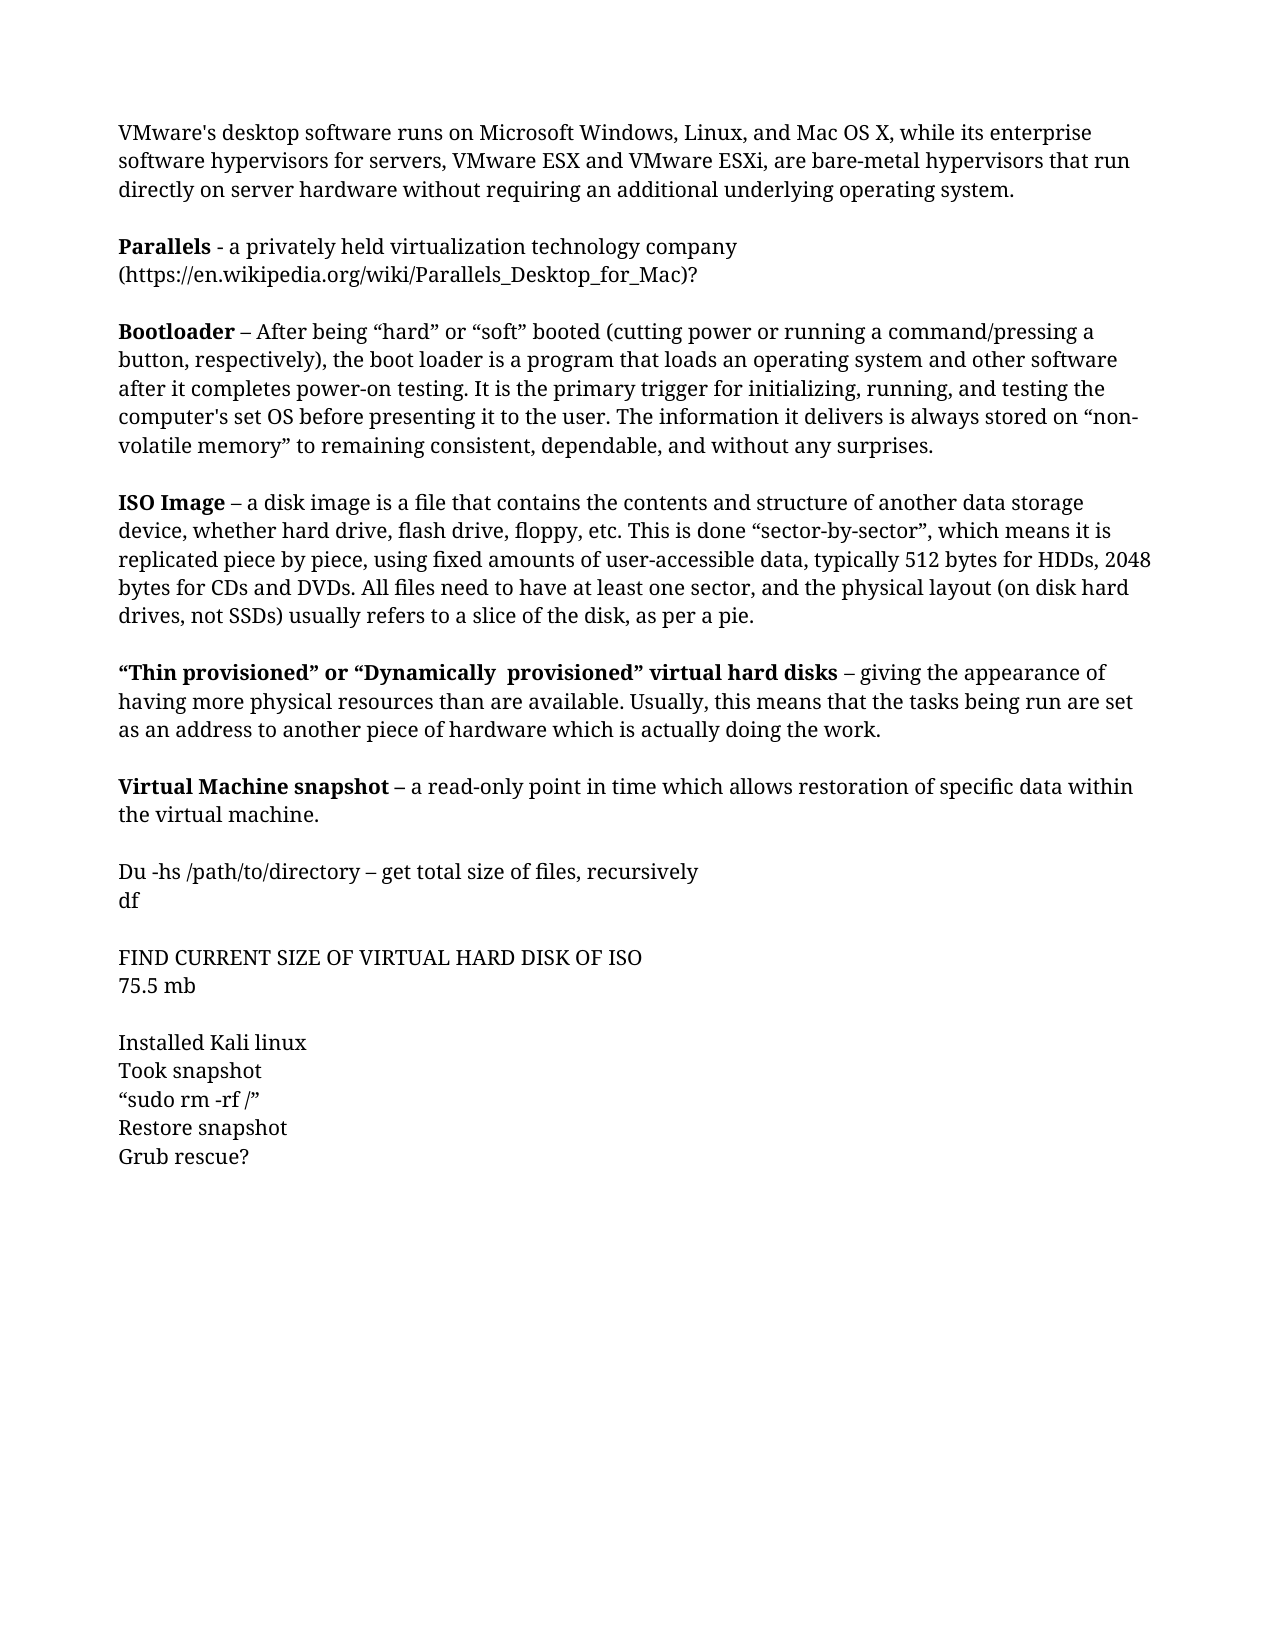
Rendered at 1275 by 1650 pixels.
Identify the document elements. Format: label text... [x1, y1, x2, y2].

text Parallels - a privately held virtualization technology company (https://en.wikipedia.org/wiki/Parallels_Desktop_for_Mac)? [118, 232, 1157, 289]
text ISO Image – a disk image is a file that contains the contents and structure of another data storage device, whether hard drive, flash drive, floppy, etc. This is done “sector-by-sector”, which means it is replicated piece by piece, using fixed amounts of user-accessible data, typically 512 bytes for HDDs, 2048 bytes for CDs and DVDs. All files need to have at least one sector, and the physical layout (on disk hard drives, not SSDs) usually refers to a slice of the disk, as per a pie. [118, 488, 1157, 630]
text Grub rescue? [118, 1142, 1157, 1170]
text Virtual Machine snapshot – a read-only point in time which allows restoration of specific data within the virtual machine. [118, 772, 1157, 829]
text df [118, 886, 1157, 914]
text “Thin provisioned” or “Dynamically provisioned” virtual hard disks – giving the appearance of having more physical resources than are available. Usually, this means that the tasks being run are set as an address to another piece of hardware which is actually doing the work. [118, 658, 1157, 744]
text VMware's desktop software runs on Microsoft Windows, Linux, and Mac OS X, while its enterprise software hypervisors for servers, VMware ESX and VMware ESXi, are bare-metal hypervisors that run directly on server hardware without requiring an additional underlying operating system. [118, 118, 1157, 203]
text Restore snapshot [118, 1113, 1157, 1142]
text 75.5 mb [118, 971, 1157, 1000]
text “sudo rm -rf /” [118, 1085, 1157, 1113]
text Bootloader – After being “hard” or “soft” booted (cutting power or running a command/pressing a button, respectively), the boot loader is a program that loads an operating system and other software after it completes power-on testing. It is the primary trigger for initializing, running, and testing the computer's set OS before presenting it to the user. The information it delivers is always stored on “non-volatile memory” to remaining consistent, dependable, and without any surprises. [118, 317, 1157, 459]
text FIND CURRENT SIZE OF VIRTUAL HARD DISK OF ISO [118, 943, 1157, 971]
text Installed Kali linux [118, 1028, 1157, 1057]
text Du -hs /path/to/directory – get total size of files, recursively [118, 857, 1157, 886]
text Took snapshot [118, 1057, 1157, 1085]
